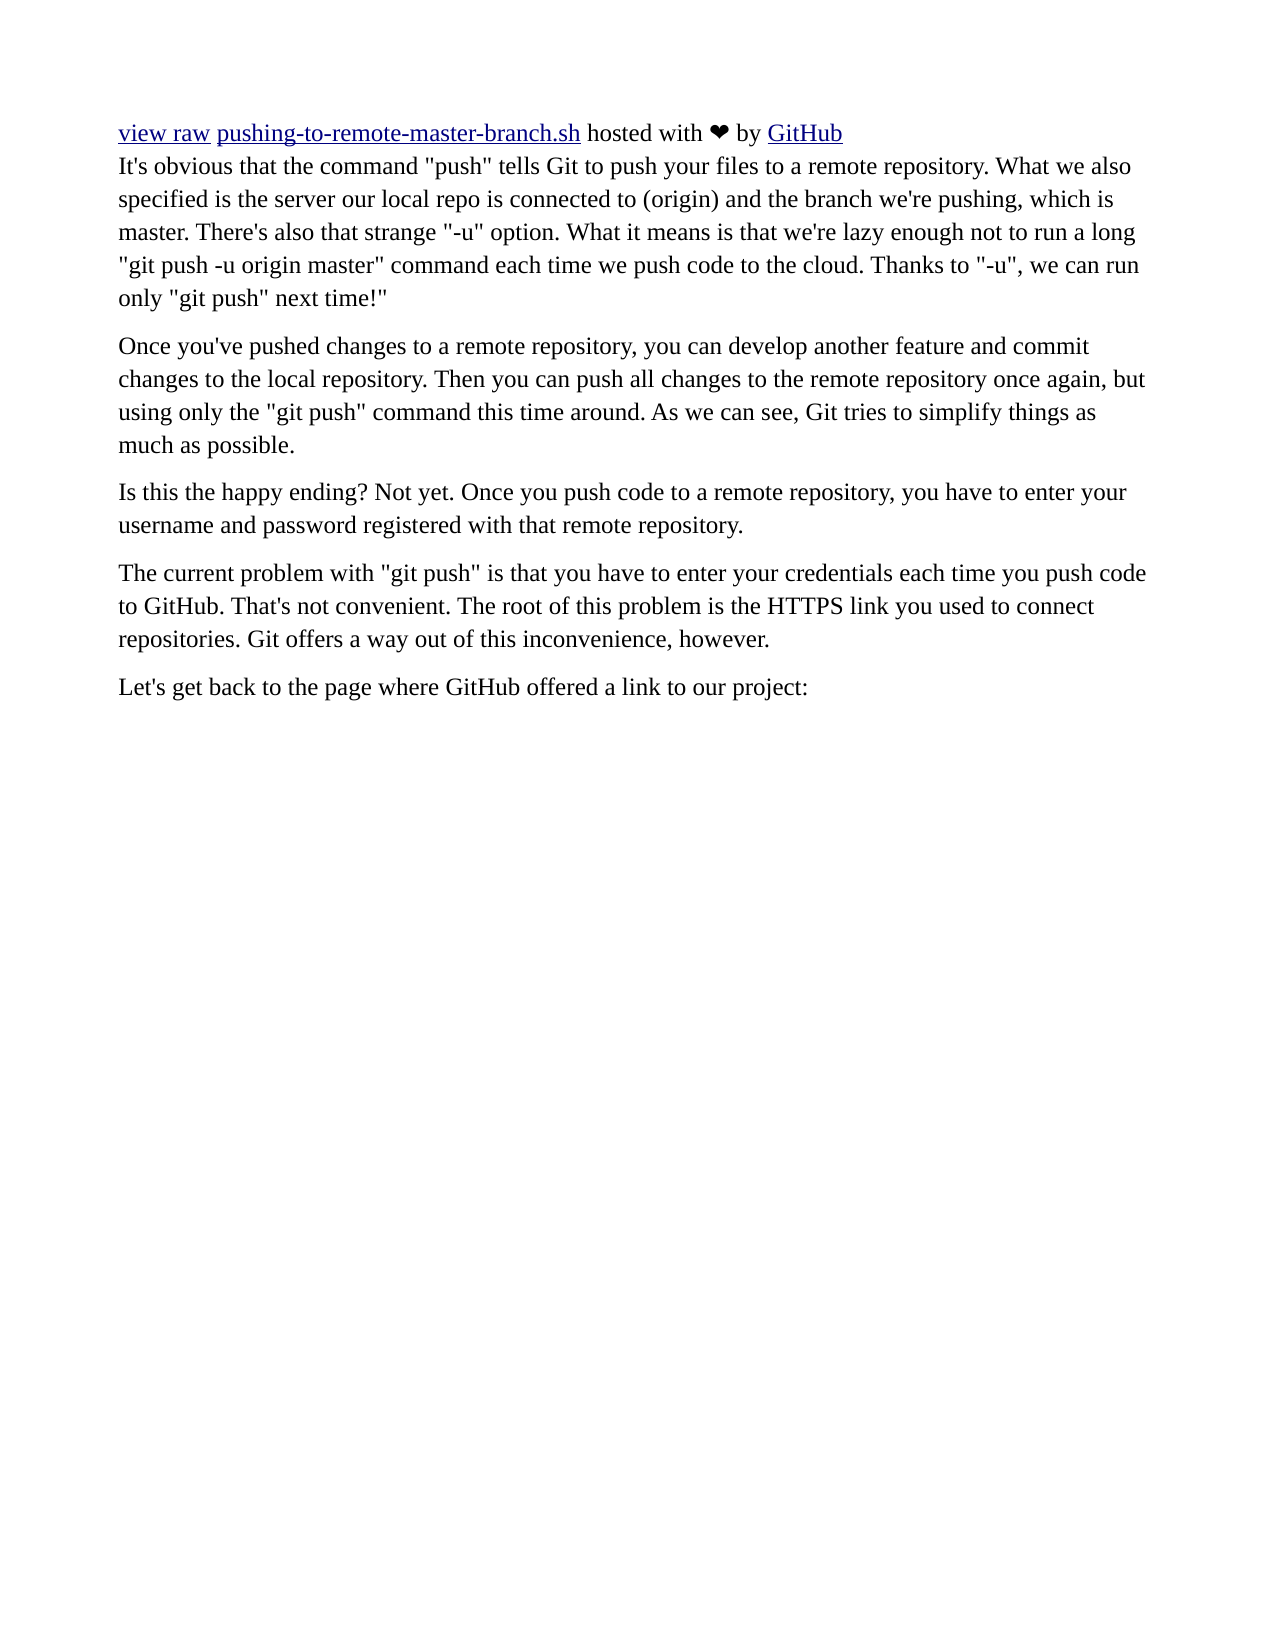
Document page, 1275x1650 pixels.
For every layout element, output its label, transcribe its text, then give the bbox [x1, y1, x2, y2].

text It's obvious that the command "push" tells Git to push your files to a remote repository. What we also specified is the server our local repo is connected to (origin) and the branch we're pushing, which is master. There's also that strange "-u" option. What it means is that we're lazy enough not to run a long "git push -u origin master" command each time we push code to the cloud. Thanks to "-u", we can run only "git push" next time!" [118, 151, 1157, 312]
text Once you've pushed changes to a remote repository, you can develop another feature and commit changes to the local repository. Then you can push all changes to the remote repository once again, but using only the "git push" command this time around. As we can see, Git tries to simplify things as much as possible. [118, 331, 1157, 459]
text Let's get back to the page where GitHub offered a link to our project: [118, 672, 1157, 701]
text Is this the happy ending? Not yet. Once you push code to a remote repository, you have to enter your username and password registered with that remote repository. [118, 477, 1157, 539]
text view raw pushing-to-remote-master-branch.sh hosted with ❤ by GitHub [118, 118, 1157, 147]
text The current problem with "git push" is that you have to enter your credentials each time you push code to GitHub. That's not convenient. The root of this problem is the HTTPS link you used to connect repositories. Git offers a way out of this inconvenience, however. [118, 558, 1157, 653]
